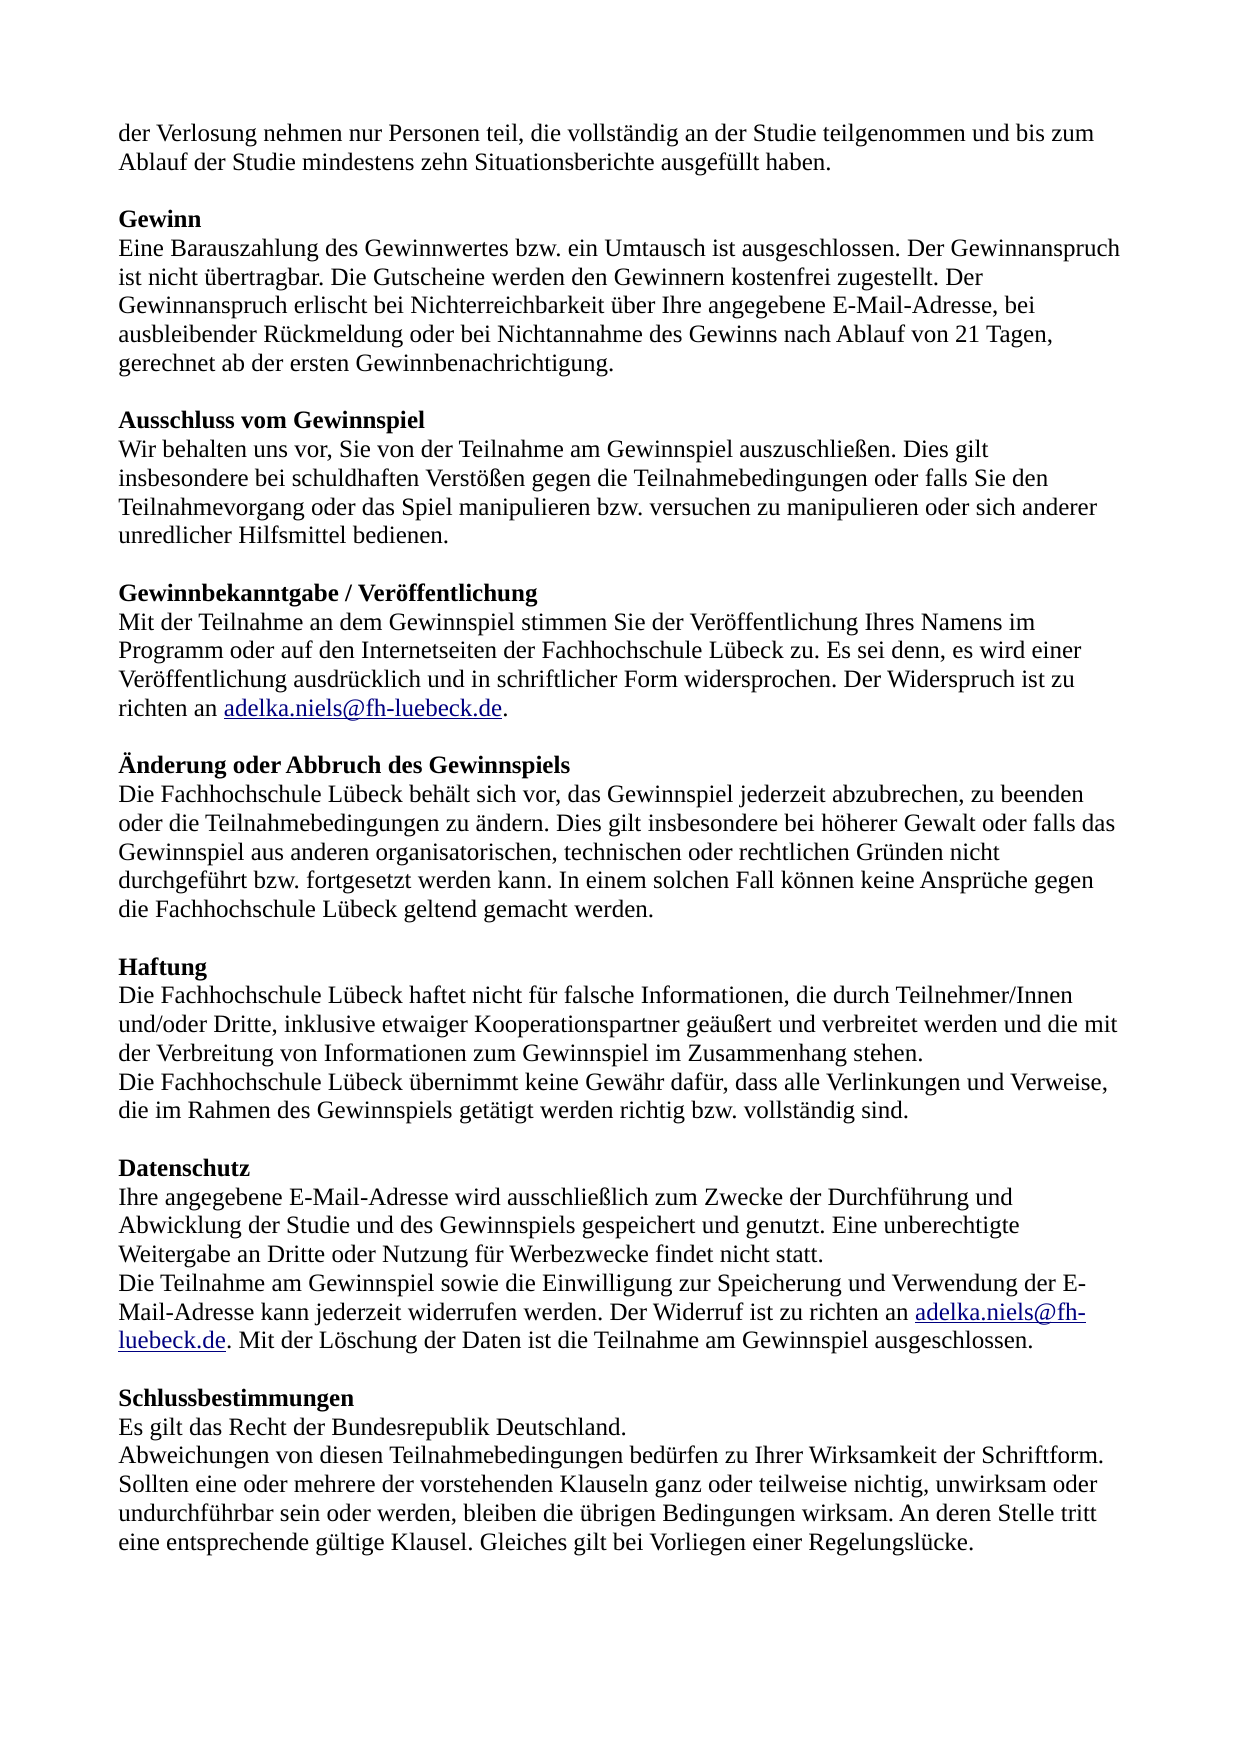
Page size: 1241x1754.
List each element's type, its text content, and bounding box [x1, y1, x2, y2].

text Änderung oder Abbruch des Gewinnspiels [118, 751, 1122, 779]
text Die Fachhochschule Lübeck haftet nicht für falsche Informationen, die durch Teilnehmer/Innen und/oder Dritte, inklusive etwaiger Kooperationspartner geäußert und verbreitet werden und die mit der Verbreitung von Informationen zum Gewinnspiel im Zusammenhang stehen. [118, 981, 1122, 1067]
text Abweichungen von diesen Teilnahmebedingungen bedürfen zu Ihrer Wirksamkeit der Schriftform. [118, 1441, 1122, 1469]
text der Verlosung nehmen nur Personen teil, die vollständig an der Studie teilgenommen und bis zum Ablauf der Studie mindestens zehn Situationsberichte ausgefüllt haben. [118, 118, 1122, 176]
text Ihre angegebene E-Mail-Adresse wird ausschließlich zum Zwecke der Durchführung und Abwicklung der Studie und des Gewinnspiels gespeichert und genutzt. Eine unberechtigte Weitergabe an Dritte oder Nutzung für Werbezwecke findet nicht statt. [118, 1182, 1122, 1268]
text Haftung [118, 952, 1122, 981]
text Datenschutz [118, 1153, 1122, 1182]
text Die Teilnahme am Gewinnspiel sowie die Einwilligung zur Speicherung und Verwendung der E-Mail-Adresse kann jederzeit widerrufen werden. Der Widerruf ist zu richten an adelka.niels@fh-luebeck.de. Mit der Löschung der Daten ist die Teilnahme am Gewinnspiel ausgeschlossen. [118, 1268, 1122, 1354]
text Es gilt das Recht der Bundesrepublik Deutschland. [118, 1412, 1122, 1441]
text Die Fachhochschule Lübeck behält sich vor, das Gewinnspiel jederzeit abzubrechen, zu beenden oder die Teilnahmebedingungen zu ändern. Dies gilt insbesondere bei höherer Gewalt oder falls das Gewinnspiel aus anderen organisatorischen, technischen oder rechtlichen Gründen nicht durchgeführt bzw. fortgesetzt werden kann. In einem solchen Fall können keine Ansprüche gegen die Fachhochschule Lübeck geltend gemacht werden. [118, 779, 1122, 923]
text Gewinnbekanntgabe / Veröffentlichung [118, 578, 1122, 607]
text Eine Barauszahlung des Gewinnwertes bzw. ein Umtausch ist ausgeschlossen. Der Gewinnanspruch ist nicht übertragbar. Die Gutscheine werden den Gewinnern kostenfrei zugestellt. Der Gewinnanspruch erlischt bei Nichterreichbarkeit über Ihre angegebene E-Mail-Adresse, bei ausbleibender Rückmeldung oder bei Nichtannahme des Gewinns nach Ablauf von 21 Tagen, gerechnet ab der ersten Gewinnbenachrichtigung. [118, 233, 1122, 377]
text Gewinn [118, 204, 1122, 233]
text Schlussbestimmungen [118, 1383, 1122, 1412]
text Mit der Teilnahme an dem Gewinnspiel stimmen Sie der Veröffentlichung Ihres Namens im Programm oder auf den Internetseiten der Fachhochschule Lübeck zu. Es sei denn, es wird einer Veröffentlichung ausdrücklich und in schriftlicher Form widersprochen. Der Widerspruch ist zu richten an adelka.niels@fh-luebeck.de. [118, 607, 1122, 722]
text Ausschluss vom Gewinnspiel [118, 406, 1122, 434]
text Die Fachhochschule Lübeck übernimmt keine Gewähr dafür, dass alle Verlinkungen und Verweise, die im Rahmen des Gewinnspiels getätigt werden richtig bzw. vollständig sind. [118, 1067, 1122, 1124]
text Sollten eine oder mehrere der vorstehenden Klauseln ganz oder teilweise nichtig, unwirksam oder undurchführbar sein oder werden, bleiben die übrigen Bedingungen wirksam. An deren Stelle tritt eine entsprechende gültige Klausel. Gleiches gilt bei Vorliegen einer Regelungslücke. [118, 1469, 1122, 1556]
text Wir behalten uns vor, Sie von der Teilnahme am Gewinnspiel auszuschließen. Dies gilt insbesondere bei schuldhaften Verstößen gegen die Teilnahmebedingungen oder falls Sie den Teilnahmevorgang oder das Spiel manipulieren bzw. versuchen zu manipulieren oder sich anderer unredlicher Hilfsmittel bedienen. [118, 434, 1122, 549]
